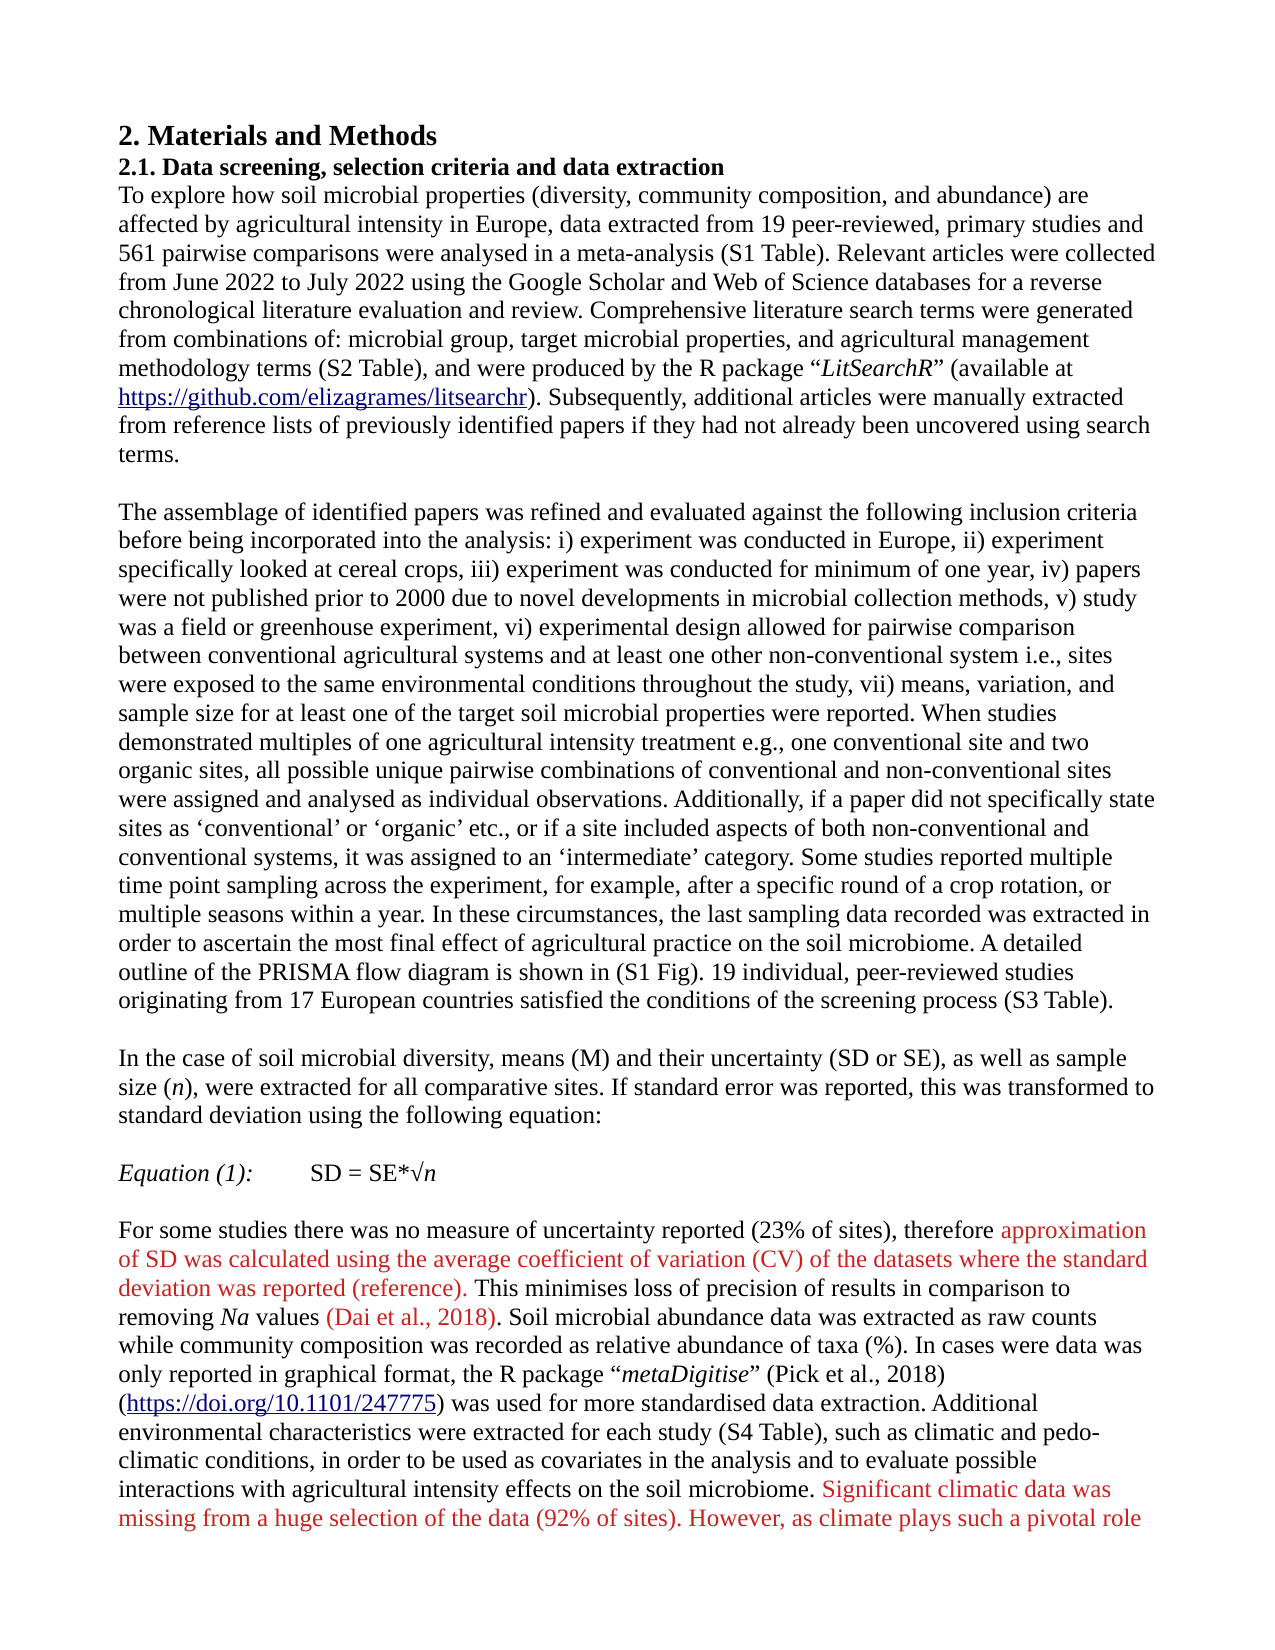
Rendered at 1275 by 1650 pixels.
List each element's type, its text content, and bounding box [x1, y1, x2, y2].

text 2. Materials and Methods [118, 118, 1157, 152]
text In the case of soil microbial diversity, means (M) and their uncertainty (SD or SE), as well as sample size (n), were extracted for all comparative sites. If standard error was reported, this was transformed to standard deviation using the following equation: [118, 1043, 1157, 1129]
text To explore how soil microbial properties (diversity, community composition, and abundance) are affected by agricultural intensity in Europe, data extracted from 19 peer-reviewed, primary studies and 561 pairwise comparisons were analysed in a meta-analysis (S1 Table). Relevant articles were collected from June 2022 to July 2022 using the Google Scholar and Web of Science databases for a reverse chronological literature evaluation and review. Comprehensive literature search terms were generated from combinations of: microbial group, target microbial properties, and agricultural management methodology terms (S2 Table), and were produced by the R package “LitSearchR” (available at https://github.com/elizagrames/litsearchr). Subsequently, additional articles were manually extracted from reference lists of previously identified papers if they had not already been uncovered using search terms. [118, 180, 1157, 468]
text For some studies there was no measure of uncertainty reported (23% of sites), therefore approximation of SD was calculated using the average coefficient of variation (CV) of the datasets where the standard deviation was reported (reference). This minimises loss of precision of results in comparison to removing Na values (Dai et al., 2018). Soil microbial abundance data was extracted as raw counts while community composition was recorded as relative abundance of taxa (%). In cases were data was only reported in graphical format, the R package “metaDigitise” (Pick et al., 2018) (https://doi.org/10.1101/247775) was used for more standardised data extraction. Additional environmental characteristics were extracted for each study (S4 Table), such as climatic and pedo-climatic conditions, in order to be used as covariates in the analysis and to evaluate possible interactions with agricultural intensity effects on the soil microbiome. Significant climatic data was missing from a huge selection of the data (92% of sites). However, as climate plays such a pivotal role [118, 1215, 1157, 1532]
text The assemblage of identified papers was refined and evaluated against the following inclusion criteria before being incorporated into the analysis: i) experiment was conducted in Europe, ii) experiment specifically looked at cereal crops, iii) experiment was conducted for minimum of one year, iv) papers were not published prior to 2000 due to novel developments in microbial collection methods, v) study was a field or greenhouse experiment, vi) experimental design allowed for pairwise comparison between conventional agricultural systems and at least one other non-conventional system i.e., sites were exposed to the same environmental conditions throughout the study, vii) means, variation, and sample size for at least one of the target soil microbial properties were reported. When studies demonstrated multiples of one agricultural intensity treatment e.g., one conventional site and two organic sites, all possible unique pairwise combinations of conventional and non-conventional sites were assigned and analysed as individual observations. Additionally, if a paper did not specifically state sites as ‘conventional’ or ‘organic’ etc., or if a site included aspects of both non-conventional and conventional systems, it was assigned to an ‘intermediate’ category. Some studies reported multiple time point sampling across the experiment, for example, after a specific round of a crop rotation, or multiple seasons within a year. In these circumstances, the last sampling data recorded was extracted in order to ascertain the most final effect of agricultural practice on the soil microbiome. A detailed outline of the PRISMA flow diagram is shown in (S1 Fig). 19 individual, peer-reviewed studies originating from 17 European countries satisfied the conditions of the screening process (S3 Table). [118, 497, 1157, 1014]
text Equation (1): SD = SE*√n [118, 1158, 1157, 1187]
text 2.1. Data screening, selection criteria and data extraction [118, 152, 1157, 180]
